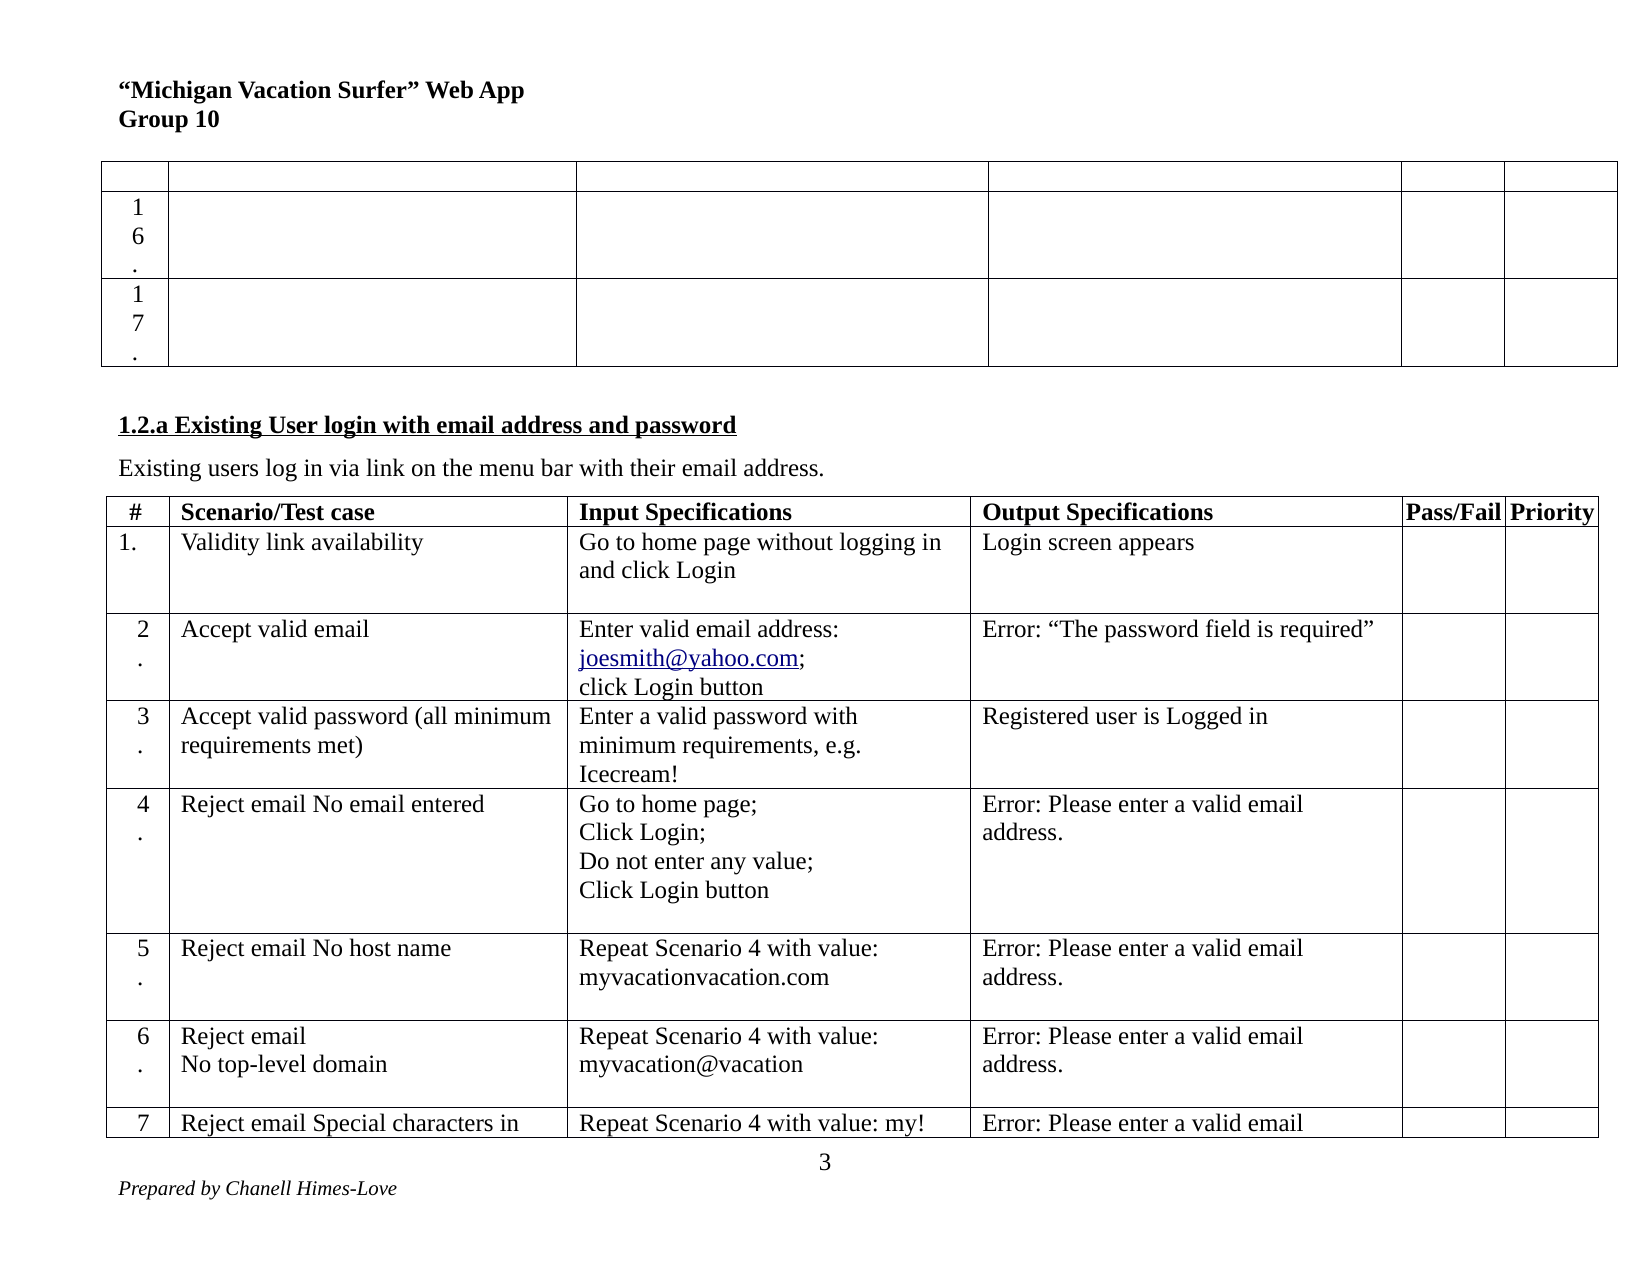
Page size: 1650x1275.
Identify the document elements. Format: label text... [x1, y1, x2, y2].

table_cell [1403, 701, 1505, 788]
table_cell [107, 701, 169, 788]
table_cell Error: Please enter a valid email address. [971, 789, 1402, 932]
table_cell Registered user is Logged in [971, 701, 1402, 788]
table_cell Reject email Special characters in [170, 1108, 567, 1137]
table_cell [577, 192, 988, 278]
table_cell Enter valid email address: joesmith@yahoo.com; click Login button [568, 614, 970, 700]
table_cell [989, 192, 1401, 278]
table_cell [107, 614, 169, 700]
table_cell [1403, 1021, 1505, 1107]
table_cell Repeat Scenario 4 with value: my! [568, 1108, 970, 1137]
table_cell [102, 192, 168, 278]
table_cell [107, 1021, 169, 1107]
table_cell [1403, 789, 1505, 932]
table_cell [577, 279, 988, 366]
table_header Pass/Fail [1403, 497, 1505, 526]
table_cell Enter a valid password with minimum requirements, e.g. Icecream! [568, 701, 970, 788]
table_cell [1506, 934, 1598, 1020]
table_cell Reject email No top-level domain [170, 1021, 567, 1107]
table_cell Error: Please enter a valid email [971, 1108, 1402, 1137]
table_cell [169, 192, 576, 278]
table_cell Go to home page without logging in and click Login [568, 527, 970, 613]
table_cell Accept valid password (all minimum requirements met) [170, 701, 567, 788]
text Existing users log in via link on the menu bar with their email address. [118, 453, 1532, 482]
table_cell Login screen appears [971, 527, 1402, 613]
table_cell Reject email No email entered [170, 789, 567, 932]
table_cell Repeat Scenario 4 with value: myvacationvacation.com [568, 934, 970, 1020]
table_cell [1402, 192, 1504, 278]
table_cell [1506, 701, 1598, 788]
table_cell Reject email No host name [170, 934, 567, 1020]
table_cell [1505, 192, 1617, 278]
table_cell Validity link availability [170, 527, 567, 613]
table_cell Repeat Scenario 4 with value: myvacation@vacation [568, 1021, 970, 1107]
text 1.2.a Existing User login with email address and password [118, 410, 1532, 438]
table_cell [169, 162, 576, 191]
table_cell [107, 1108, 169, 1137]
table_cell [1506, 1021, 1598, 1107]
table_cell [1403, 1108, 1505, 1137]
table_header # [107, 497, 169, 526]
table_cell [1506, 527, 1598, 613]
table_header Priority [1506, 497, 1598, 526]
table_cell [1403, 527, 1505, 613]
table_header Scenario/Test case [170, 497, 567, 526]
table_cell Error: Please enter a valid email address. [971, 1021, 1402, 1107]
table_cell Accept valid email [170, 614, 567, 700]
table_cell [102, 279, 168, 366]
table_cell [1506, 614, 1598, 700]
table_cell [102, 162, 168, 191]
table_header Input Specifications [568, 497, 970, 526]
table_cell [107, 527, 169, 613]
table_cell [1403, 614, 1505, 700]
table_cell [1505, 279, 1617, 366]
table_cell [107, 789, 169, 932]
table_cell [169, 279, 576, 366]
table_cell Go to home page; Click Login; Do not enter any value; Click Login button [568, 789, 970, 932]
table_cell Error: Please enter a valid email address. [971, 934, 1402, 1020]
table_cell [989, 279, 1401, 366]
table_cell [1402, 162, 1504, 191]
table_cell [1402, 279, 1504, 366]
table_cell [989, 162, 1401, 191]
table_cell [1505, 162, 1617, 191]
table_cell [1506, 1108, 1598, 1137]
table_cell [1506, 789, 1598, 932]
table_cell [107, 934, 169, 1020]
table_cell Error: “The password field is required” [971, 614, 1402, 700]
table_cell [1403, 934, 1505, 1020]
table_cell [577, 162, 988, 191]
table_header Output Specifications [971, 497, 1402, 526]
